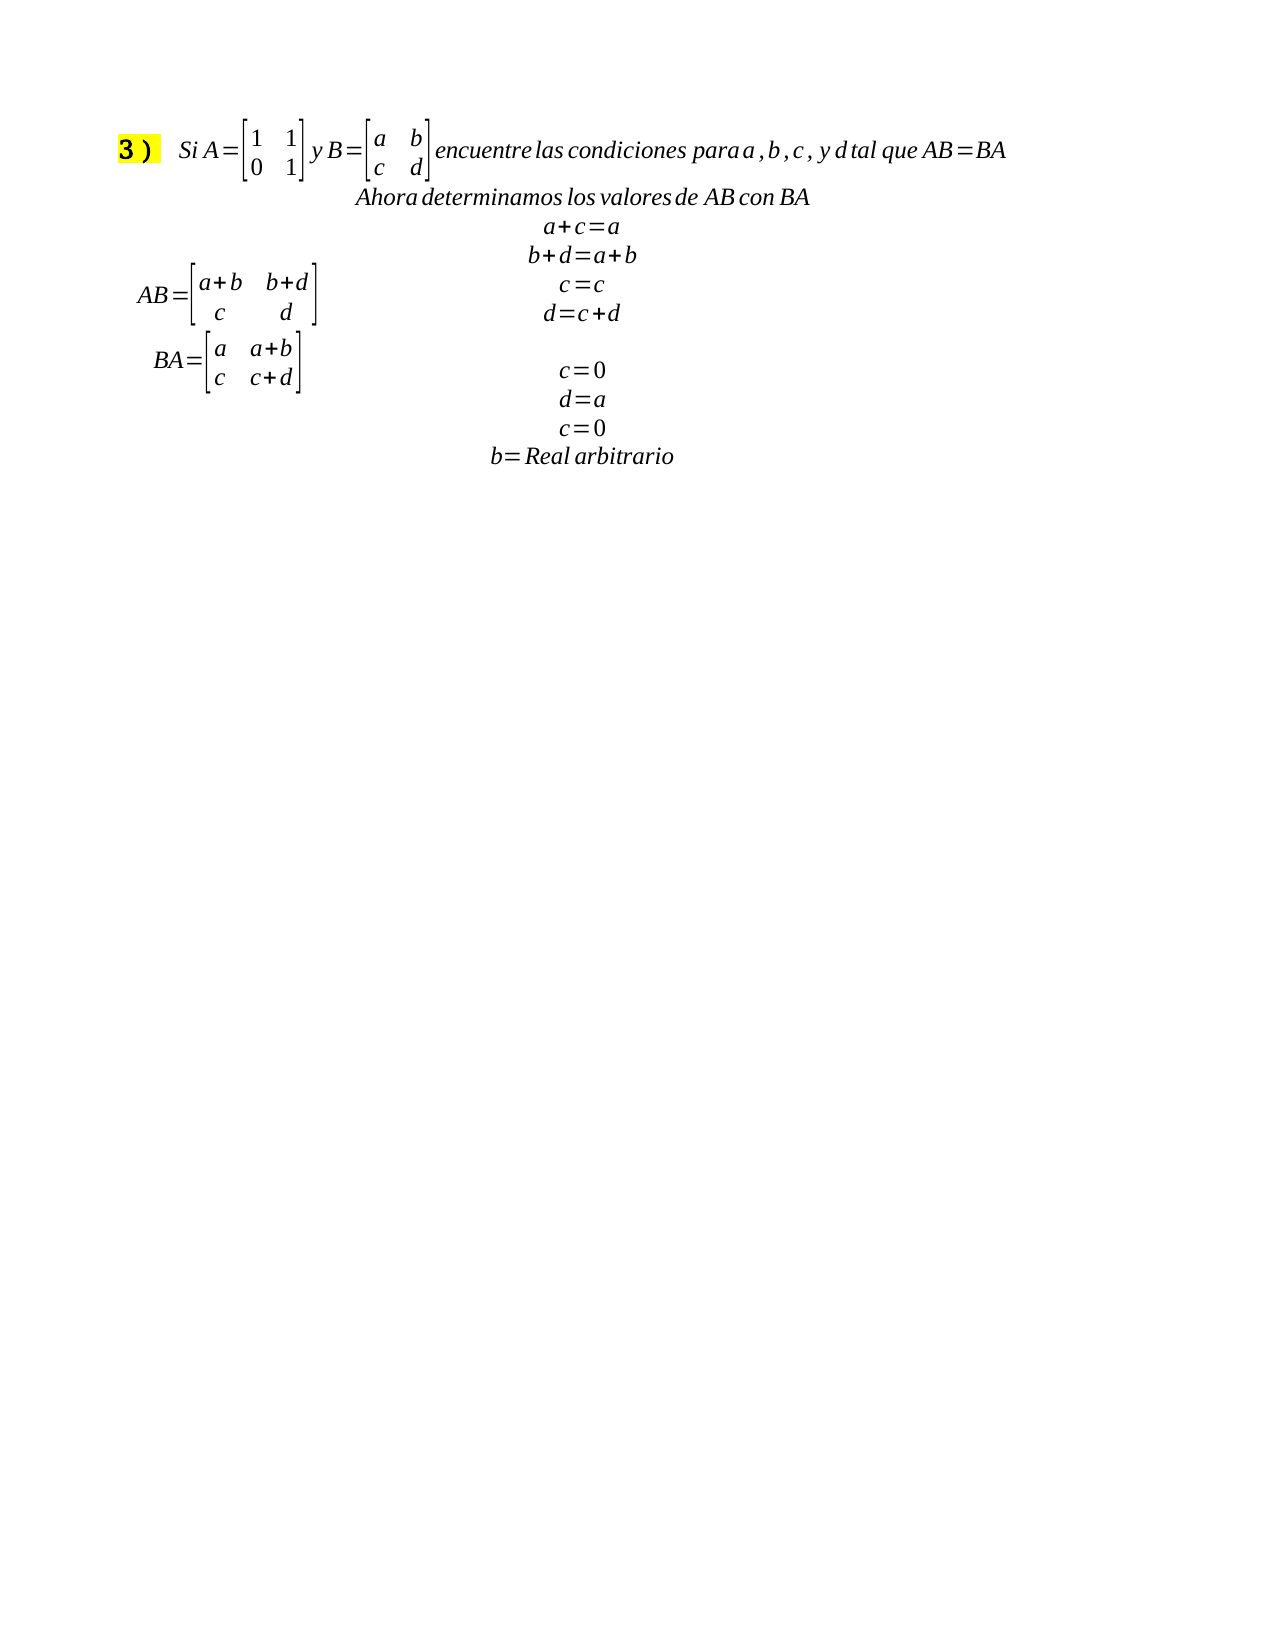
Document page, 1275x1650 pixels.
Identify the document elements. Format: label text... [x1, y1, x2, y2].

text 3 ) [118, 118, 1157, 183]
